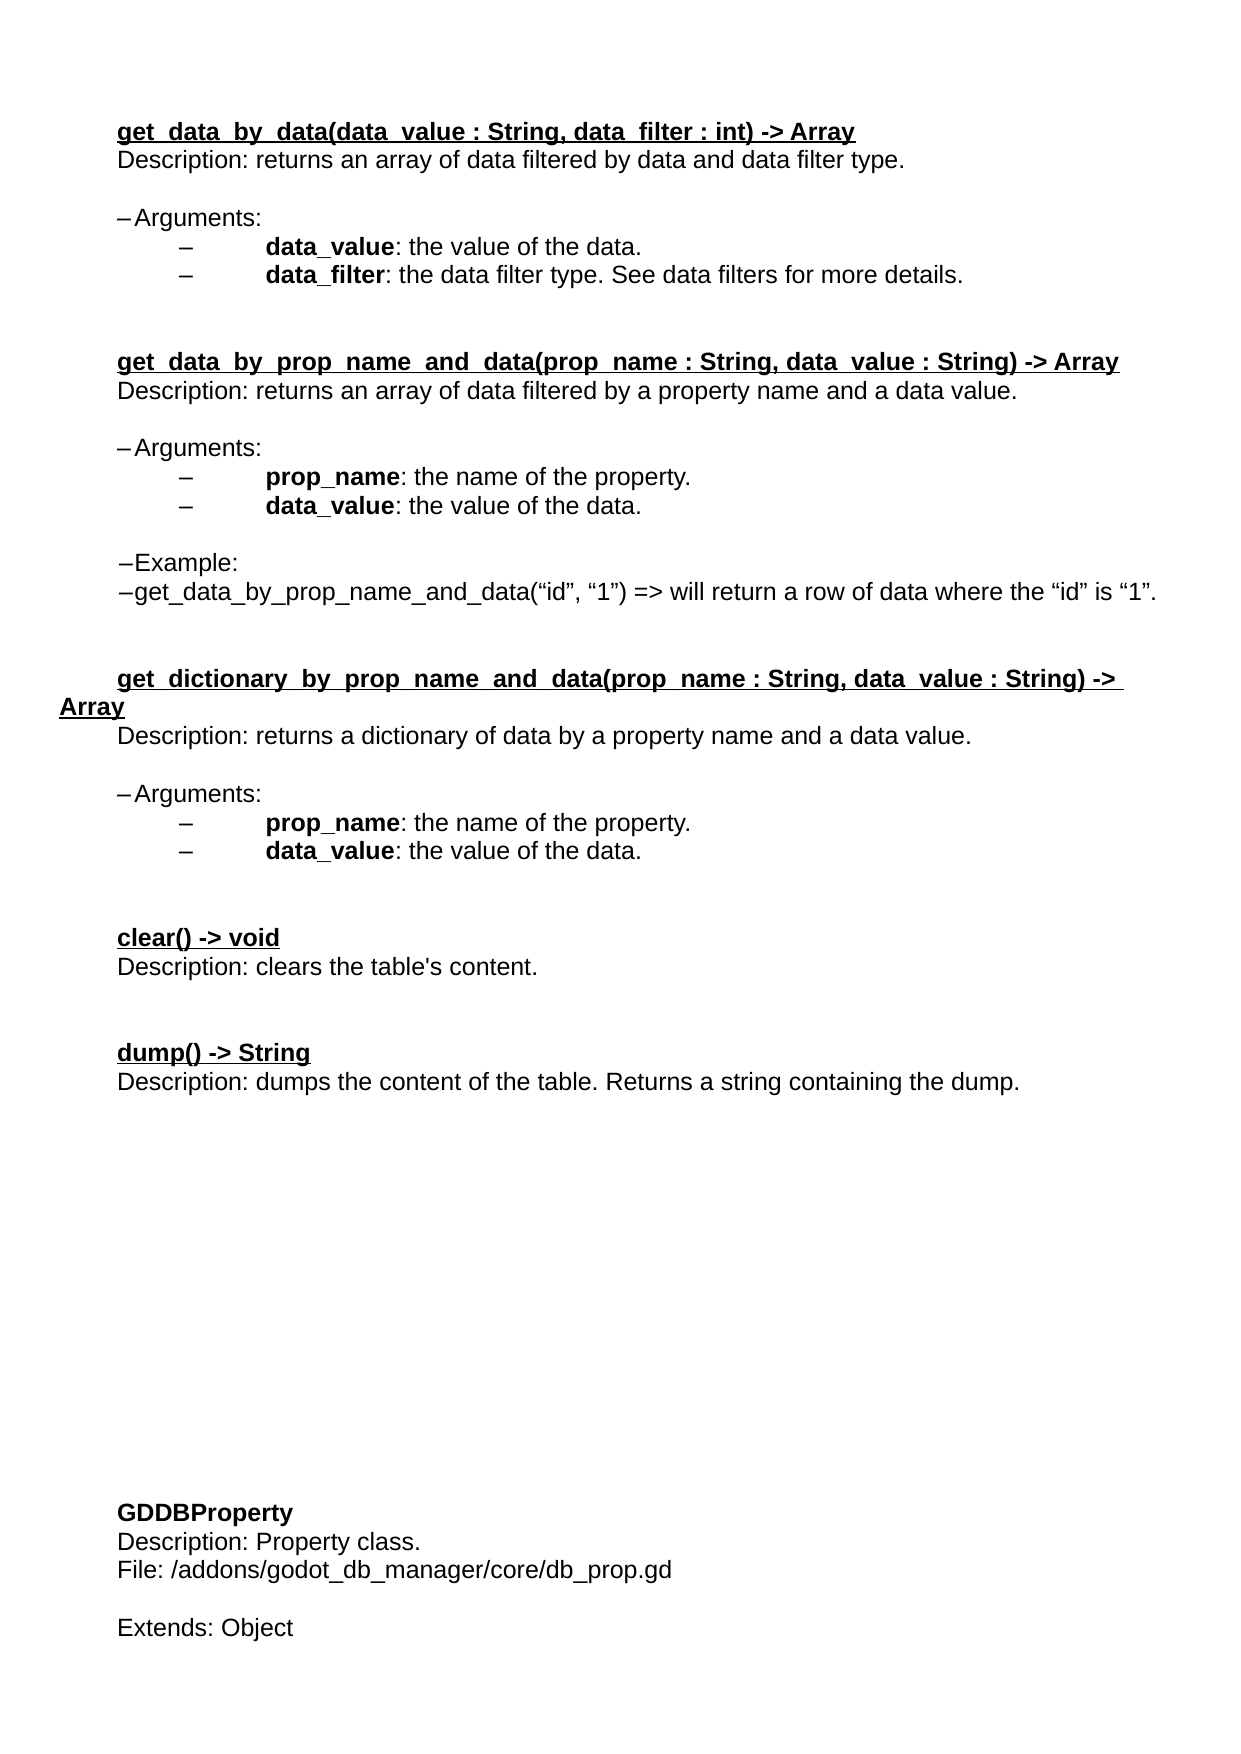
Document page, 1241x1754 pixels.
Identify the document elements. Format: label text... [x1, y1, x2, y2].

text File: /addons/godot_db_manager/core/db_prop.gd [59, 1555, 1181, 1584]
list data_value: the value of the data. [118, 232, 1181, 261]
list Arguments: [59, 203, 1181, 232]
text Description: returns an array of data filtered by a property name and a data value. [59, 376, 1181, 404]
text GDDBProperty [59, 1498, 1181, 1526]
list Example: [58, 548, 1181, 577]
list prop_name: the name of the property. [118, 807, 1181, 836]
list data_filter: the data filter type. See data filters for more details. [118, 261, 1181, 289]
text Description: clears the table's content. [59, 951, 1181, 980]
text get_dictionary_by_prop_name_and_data(prop_name : String, data_value : String) -> Array [59, 664, 1181, 721]
text Description: returns an array of data filtered by data and data filter type. [59, 145, 1181, 174]
list data_value: the value of the data. [118, 491, 1181, 520]
text Description: dumps the content of the table. Returns a string containing the dump. [59, 1066, 1181, 1095]
text clear() -> void [59, 923, 1181, 951]
list get_data_by_prop_name_and_data(“id”, “1”) => will return a row of data where the “id” is “1”. [58, 577, 1181, 606]
text get_data_by_data(data_value : String, data_filter : int) -> Array [59, 117, 1181, 145]
text dump() -> String [59, 1038, 1181, 1066]
list prop_name: the name of the property. [118, 462, 1181, 491]
list data_value: the value of the data. [118, 836, 1181, 865]
text Description: Property class. [59, 1526, 1181, 1555]
text get_data_by_prop_name_and_data(prop_name : String, data_value : String) -> Array [59, 347, 1181, 376]
list Arguments: [59, 433, 1181, 462]
list Arguments: [59, 779, 1181, 807]
text Extends: Object [59, 1613, 1181, 1641]
text Description: returns a dictionary of data by a property name and a data value. [59, 721, 1181, 750]
